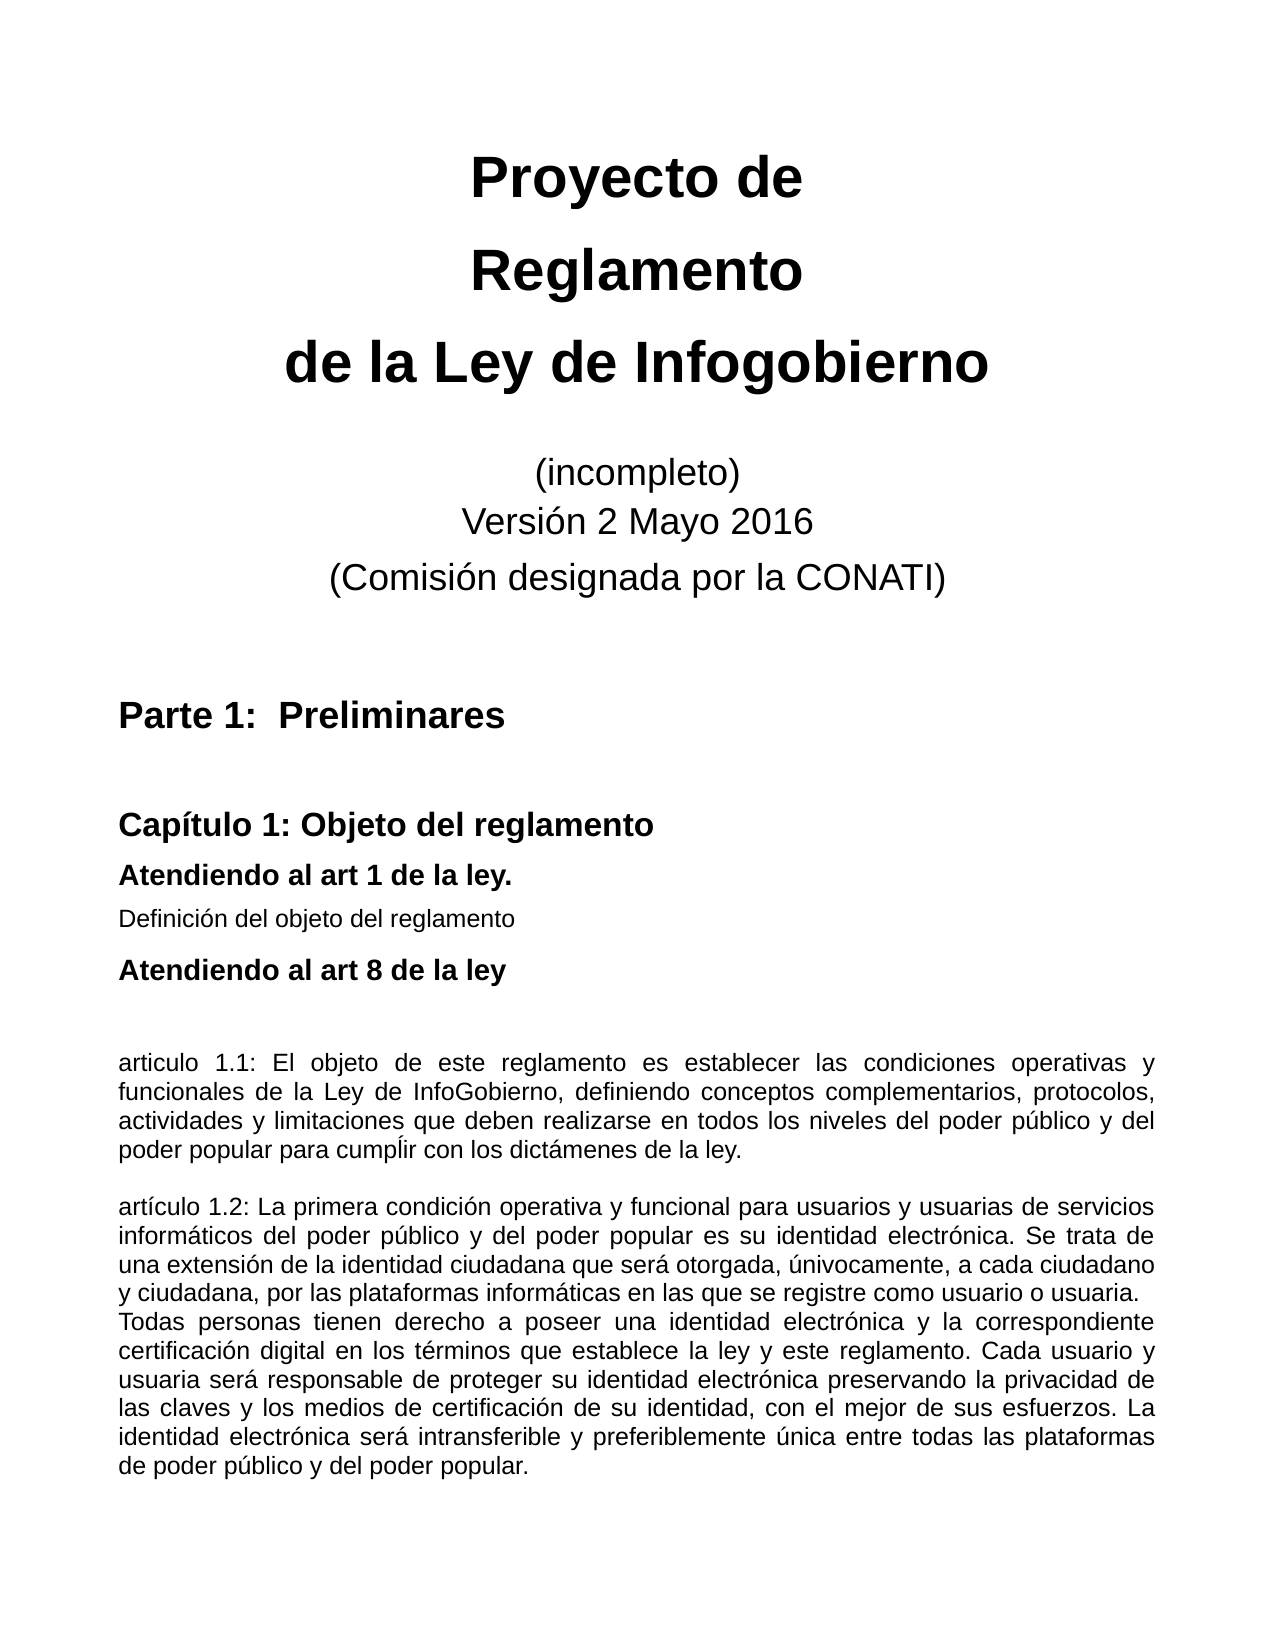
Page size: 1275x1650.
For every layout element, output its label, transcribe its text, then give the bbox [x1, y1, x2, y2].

subtitle Versión 2 Mayo 2016 [118, 499, 1157, 542]
text articulo 1.1: El objeto de este reglamento es establecer las condiciones operativas y funcionales de la Ley de InfoGobierno, definiendo conceptos complementarios, protocolos, actividades y limitaciones que deben realizarse en todos los niveles del poder público y del poder popular para cumpĺir con los dictámenes de la ley. [118, 1048, 1157, 1163]
text Todas personas tienen derecho a poseer una identidad electrónica y la correspondiente certificación digital en los términos que establece la ley y este reglamento. Cada usuario y usuaria será responsable de proteger su identidad electrónica preservando la privacidad de las claves y los medios de certificación de su identidad, con el mejor de sus esfuerzos. La identidad electrónica será intransferible y preferiblemente única entre todas las plataformas de poder público y del poder popular. [118, 1307, 1157, 1480]
text (incompleto) [118, 450, 1157, 493]
text artículo 1.2: La primera condición operativa y funcional para usuarios y usuarias de servicios informáticos del poder público y del poder popular es su identidad electrónica. Se trata de una extensión de la identidad ciudadana que será otorgada, únivocamente, a cada ciudadano y ciudadana, por las plataformas informáticas en las que se registre como usuario o usuaria. [118, 1192, 1157, 1307]
subtitle Atendiendo al art 1 de la ley. [118, 858, 1157, 892]
subtitle Capítulo 1: Objeto del reglamento [118, 804, 1157, 843]
subtitle (Comisión designada por la CONATI) [118, 555, 1157, 598]
text Definición del objeto del reglamento [118, 904, 1157, 933]
subtitle Atendiendo al art 8 de la ley [118, 953, 1157, 987]
title Reglamento [118, 235, 1157, 302]
title de la Ley de Infogobierno [118, 327, 1157, 394]
subtitle Parte 1: Preliminares [118, 693, 1157, 737]
title Proyecto de [118, 143, 1157, 210]
